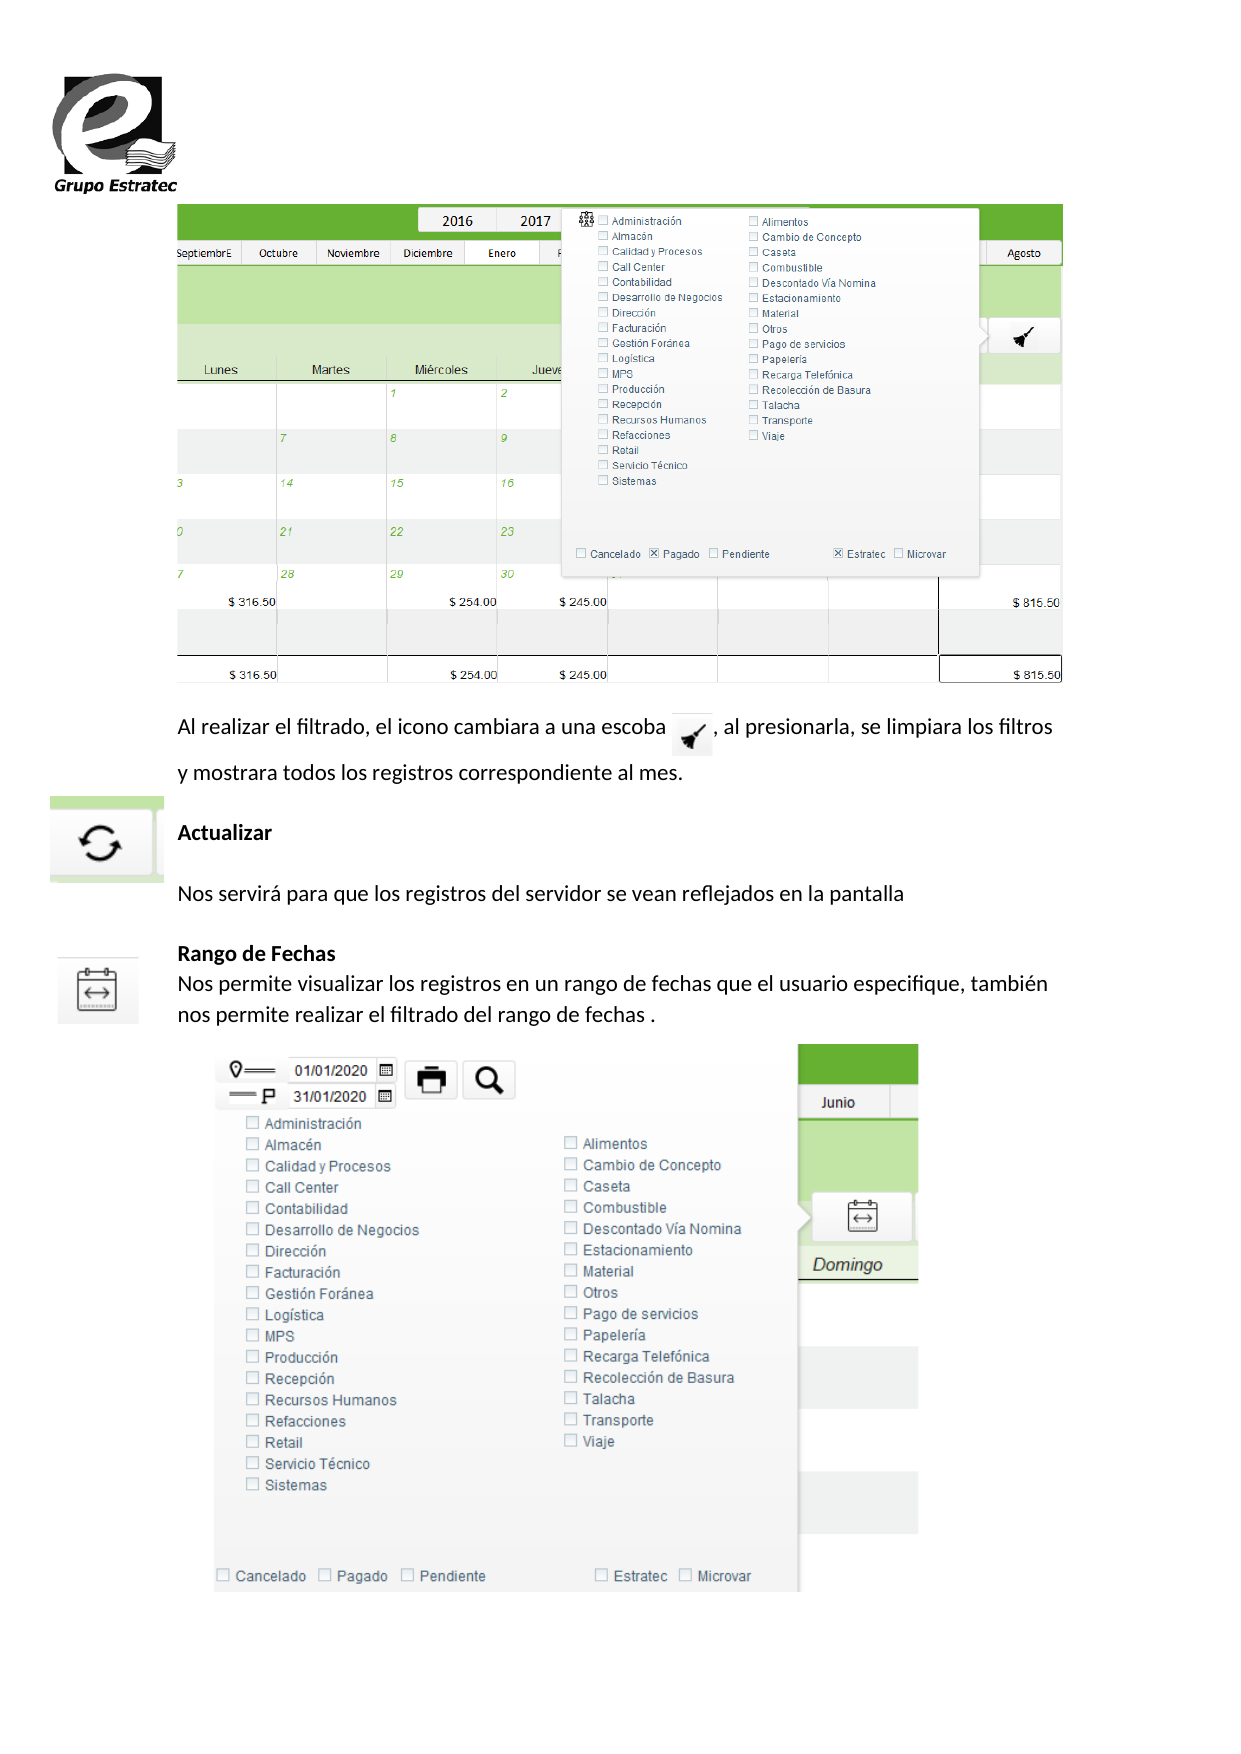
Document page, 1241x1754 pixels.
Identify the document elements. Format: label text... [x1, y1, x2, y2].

text Nos servirá para que los registros del servidor se vean reflejados en la pantalla [177, 879, 1063, 907]
text Nos permite visualizar los registros en un rango de fechas que el usuario especifique, también nos permite realizar el filtrado del rango de fechas . [177, 969, 1063, 1028]
picture [213, 1044, 919, 1592]
picture [50, 796, 165, 883]
text Actualizar [177, 818, 1063, 847]
picture [57, 957, 139, 1024]
picture [51, 71, 178, 197]
picture [177, 204, 1063, 683]
picture [672, 713, 713, 756]
text Al realizar el filtrado, el icono cambiara a una escoba , al presionarla, se limpiara los filtros y mostrara todos los registros correspondiente al mes. [177, 712, 1063, 786]
text Rango de Fechas [177, 939, 1063, 967]
